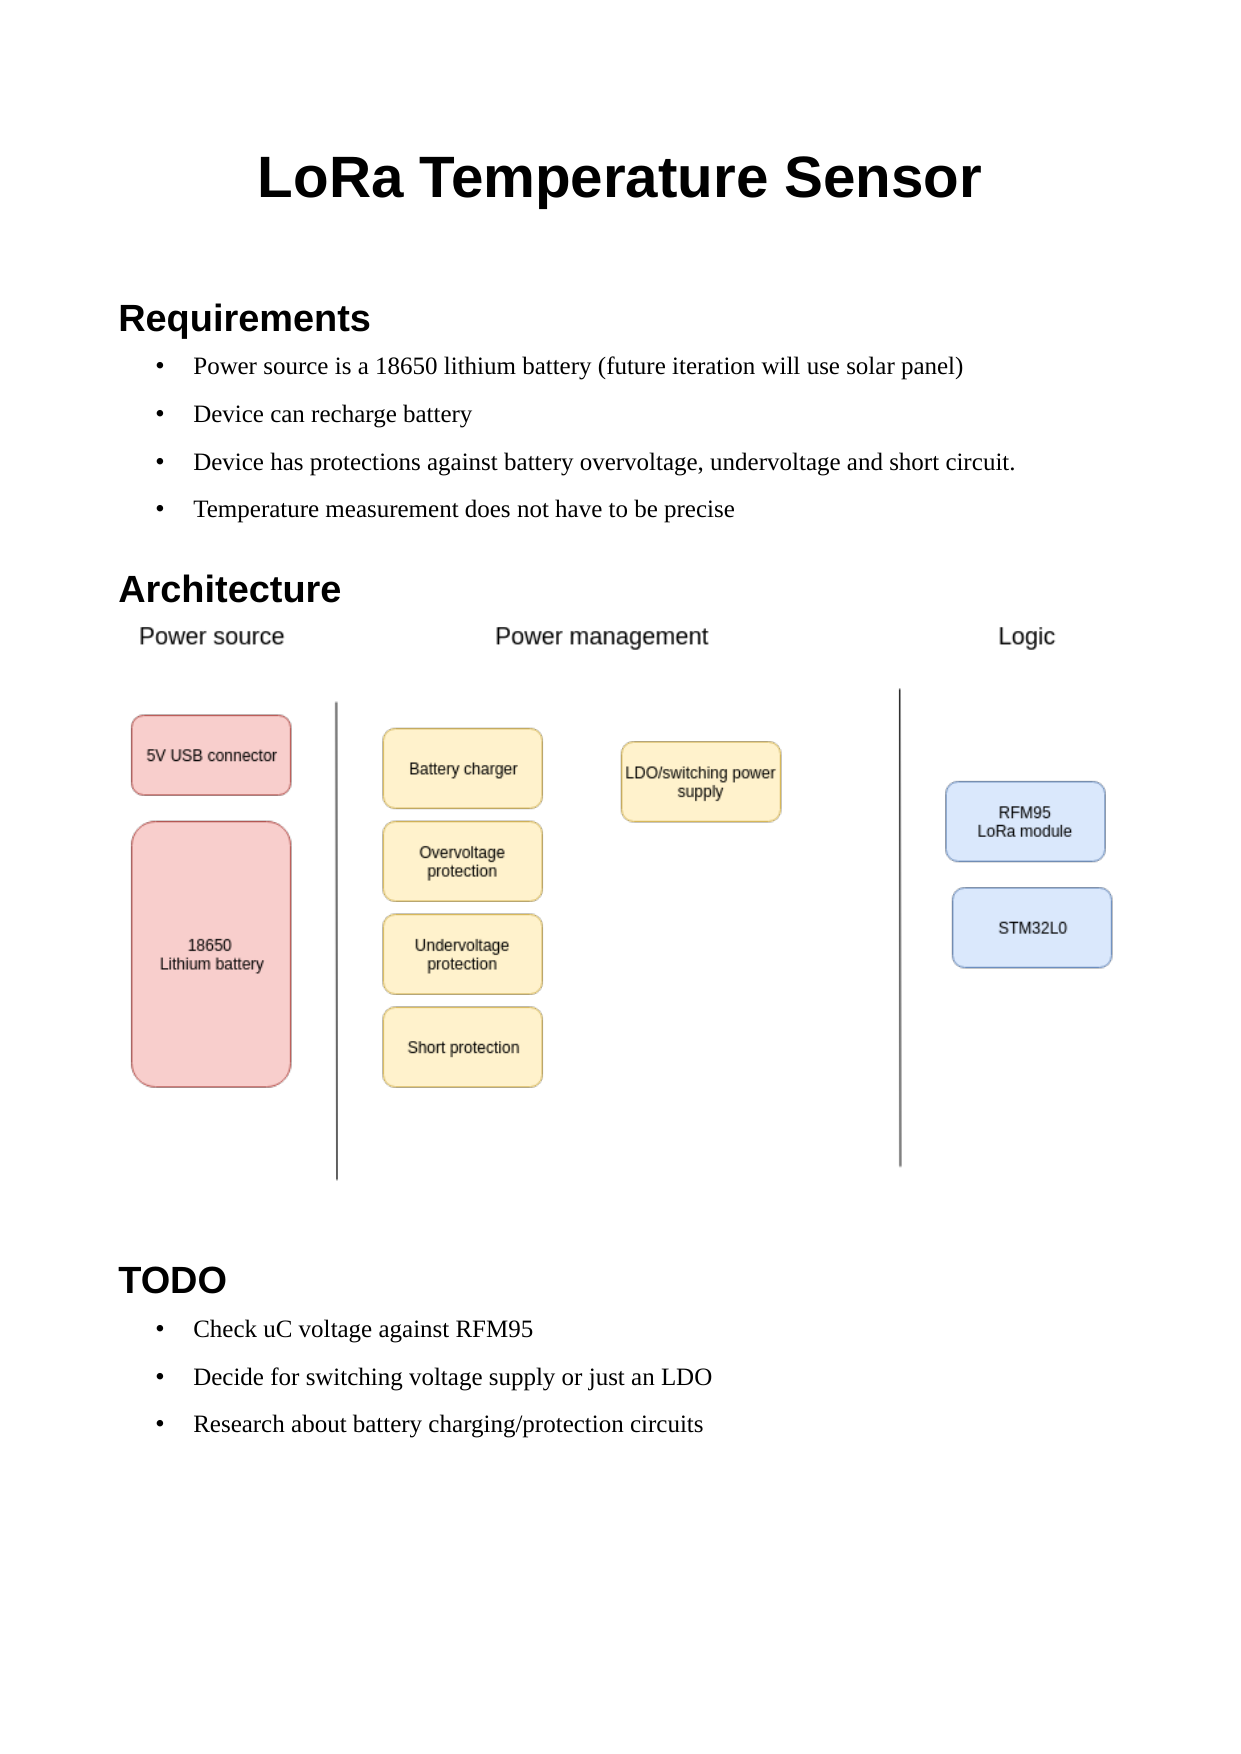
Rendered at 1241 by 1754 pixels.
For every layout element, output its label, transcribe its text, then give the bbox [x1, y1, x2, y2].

list Power source is a 18650 lithium battery (future iteration will use solar panel) [156, 351, 1122, 380]
title LoRa Temperature Sensor [118, 143, 1122, 210]
list Check uC voltage against RFM95 [156, 1314, 1122, 1343]
subtitle Requirements [118, 295, 1122, 339]
list Temperature measurement does not have to be precise [156, 494, 1122, 523]
list Device has protections against battery overvoltage, undervoltage and short circuit. [156, 447, 1122, 475]
subtitle TODO [118, 1258, 1122, 1302]
list Device can recharge battery [156, 399, 1122, 428]
subtitle Architecture [118, 567, 1122, 611]
list Decide for switching voltage supply or just an LDO [156, 1362, 1122, 1391]
list Research about battery charging/protection circuits [156, 1409, 1122, 1438]
